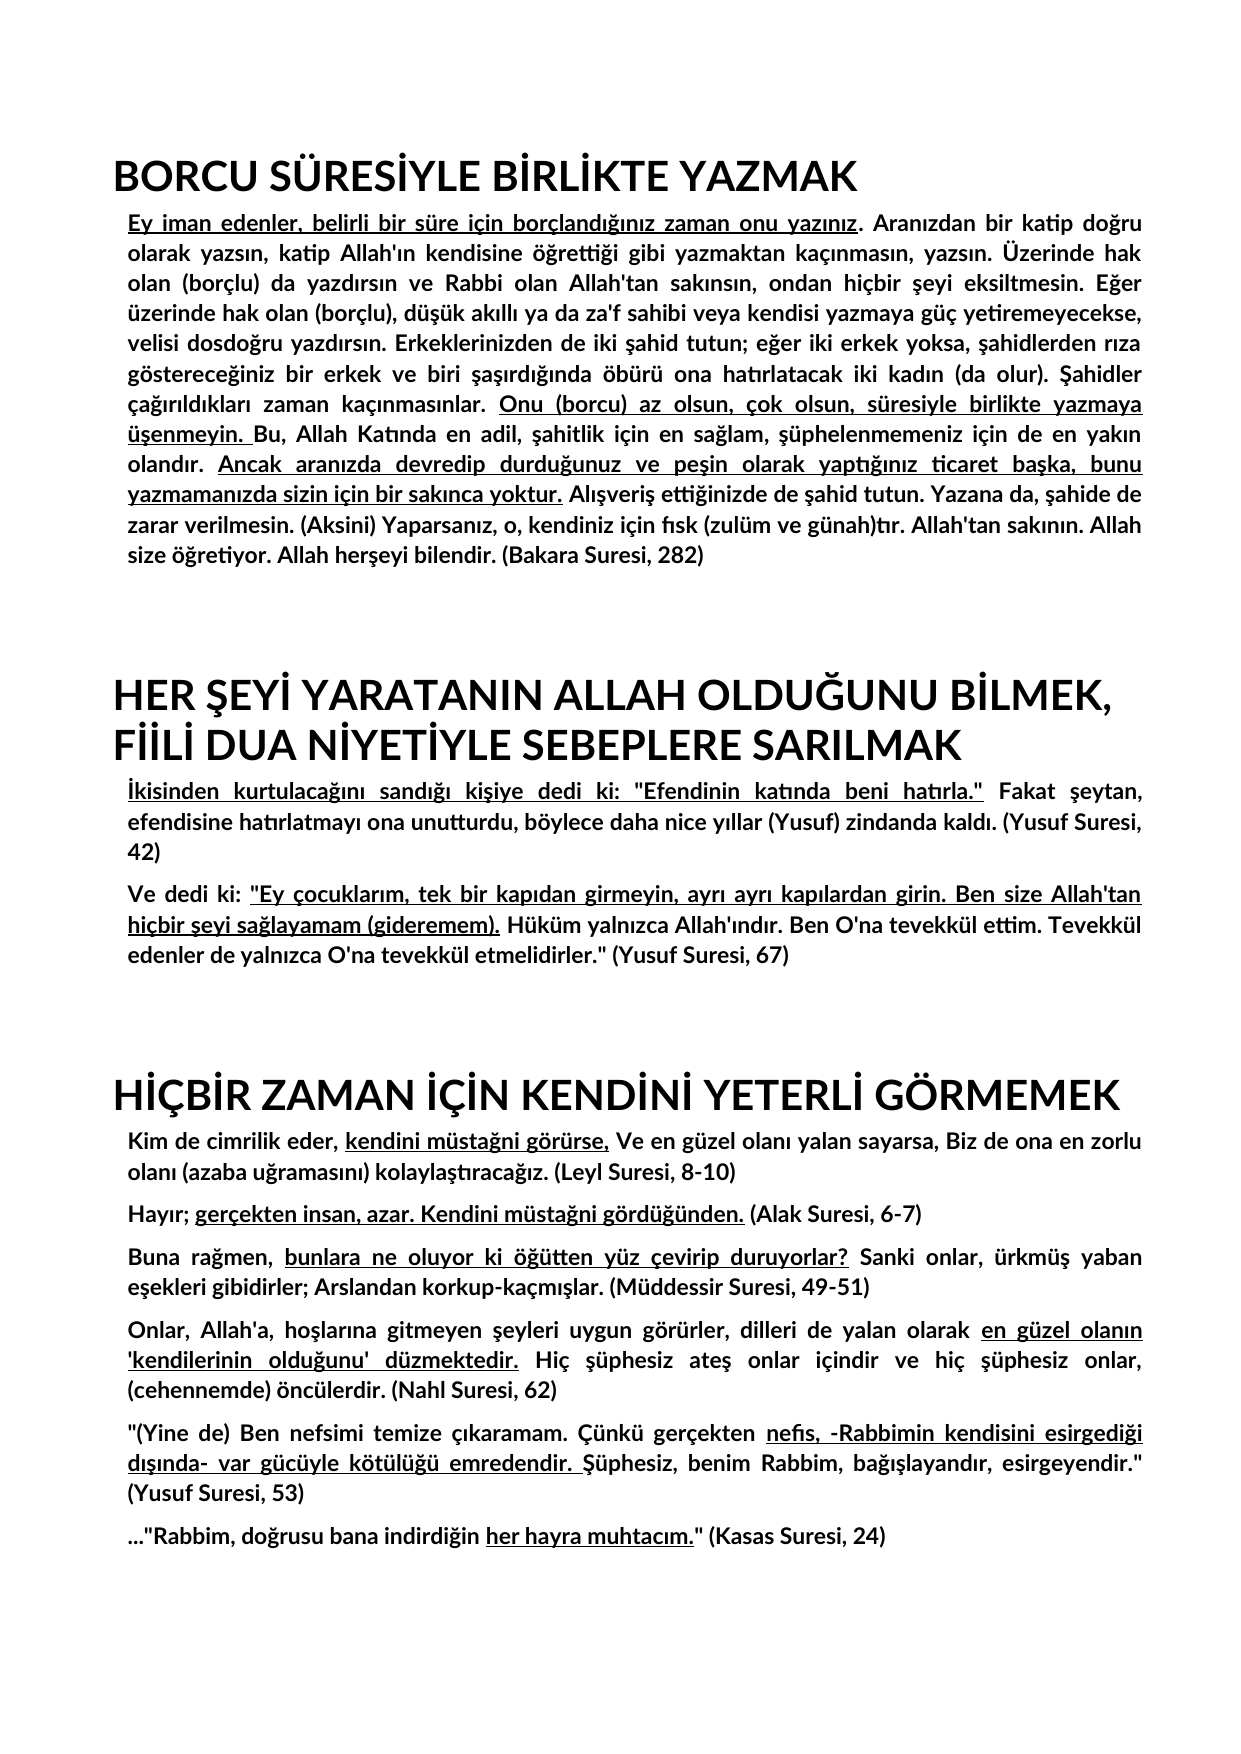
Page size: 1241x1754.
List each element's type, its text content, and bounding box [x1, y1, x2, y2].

subtitle HİÇBİR ZAMAN İÇİN KENDİNİ YETERLİ GÖRMEMEK [112, 1069, 1165, 1119]
text Ve dedi ki: "Ey çocuklarım, tek bir kapıdan girmeyin, ayrı ayrı kapılardan girin. Ben size Allah'tan hiçbir şeyi sağlayamam (gideremem). Hüküm yalnızca Allah'ındır. Ben O'na tevekkül ettim. Tevekkül edenler de yalnızca O'na tevekkül etmelidirler." (Yusuf Suresi, 67) [127, 880, 1143, 968]
text Hayır; gerçekten insan, azar. Kendini müstağni gördüğünden. (Alak Suresi, 6-7) [127, 1200, 1143, 1227]
text "(Yine de) Ben nefsimi temize çıkaramam. Çünkü gerçekten nefis, -Rabbimin kendisini esirgediği dışında- var gücüyle kötülüğü emredendir. Şüphesiz, benim Rabbim, bağışlayandır, esirgeyendir." (Yusuf Suresi, 53) [127, 1419, 1143, 1507]
text Kim de cimrilik eder, kendini müstağni görürse, Ve en güzel olanı yalan sayarsa, Biz de ona en zorlu olanı (azaba uğramasını) kolaylaştıracağız. (Leyl Suresi, 8-10) [127, 1127, 1143, 1185]
text Ey iman edenler, belirli bir süre için borçlandığınız zaman onu yazınız. Aranızdan bir katip doğru olarak yazsın, katip Allah'ın kendisine öğrettiği gibi yazmaktan kaçınmasın, yazsın. Üzerinde hak olan (borçlu) da yazdırsın ve Rabbi olan Allah'tan sakınsın, ondan hiçbir şeyi eksiltmesin. Eğer üzerinde hak olan (borçlu), düşük akıllı ya da za'f sahibi veya kendisi yazmaya güç yetiremeyecekse, velisi dosdoğru yazdırsın. Erkeklerinizden de iki şahid tutun; eğer iki erkek yoksa, şahidlerden rıza göstereceğiniz bir erkek ve biri şaşırdığında öbürü ona hatırlatacak iki kadın (da olur). Şahidler çağırıldıkları zaman kaçınmasınlar. Onu (borcu) az olsun, çok olsun, süresiyle birlikte yazmaya üşenmeyin. Bu, Allah Katında en adil, şahitlik için en sağlam, şüphelenmemeniz için de en yakın olandır. Ancak aranızda devredip durduğunuz ve peşin olarak yaptığınız ticaret başka, bunu yazmamanızda sizin için bir sakınca yoktur. Alışveriş ettiğinizde de şahid tutun. Yazana da, şahide de zarar verilmesin. (Aksini) Yaparsanız, o, kendiniz için fısk (zulüm ve günah)tır. Allah'tan sakının. Allah size öğretiyor. Allah herşeyi bilendir. (Bakara Suresi, 282) [127, 208, 1143, 568]
text Onlar, Allah'a, hoşlarına gitmeyen şeyleri uygun görürler, dilleri de yalan olarak en güzel olanın 'kendilerinin olduğunu' düzmektedir. Hiç şüphesiz ateş onlar içindir ve hiç şüphesiz onlar, (cehennemde) öncülerdir. (Nahl Suresi, 62) [127, 1316, 1143, 1403]
text ..."Rabbim, doğrusu bana indirdiğin her hayra muhtacım." (Kasas Suresi, 24) [127, 1522, 1143, 1549]
subtitle HER ŞEYİ YARATANIN ALLAH OLDUĞUNU BİLMEK, FİİLİ DUA NİYETİYLE SEBEPLERE SARILMAK [112, 669, 1165, 769]
subtitle BORCU SÜRESİYLE BİRLİKTE YAZMAK [112, 150, 1165, 200]
text İkisinden kurtulacağını sandığı kişiye dedi ki: "Efendinin katında beni hatırla." Fakat şeytan, efendisine hatırlatmayı ona unutturdu, böylece daha nice yıllar (Yusuf) zindanda kaldı. (Yusuf Suresi, 42) [127, 777, 1143, 865]
text Buna rağmen, bunlara ne oluyor ki öğütten yüz çevirip duruyorlar? Sanki onlar, ürkmüş yaban eşekleri gibidirler; Arslandan korkup-kaçmışlar. (Müddessir Suresi, 49-51) [127, 1243, 1143, 1300]
